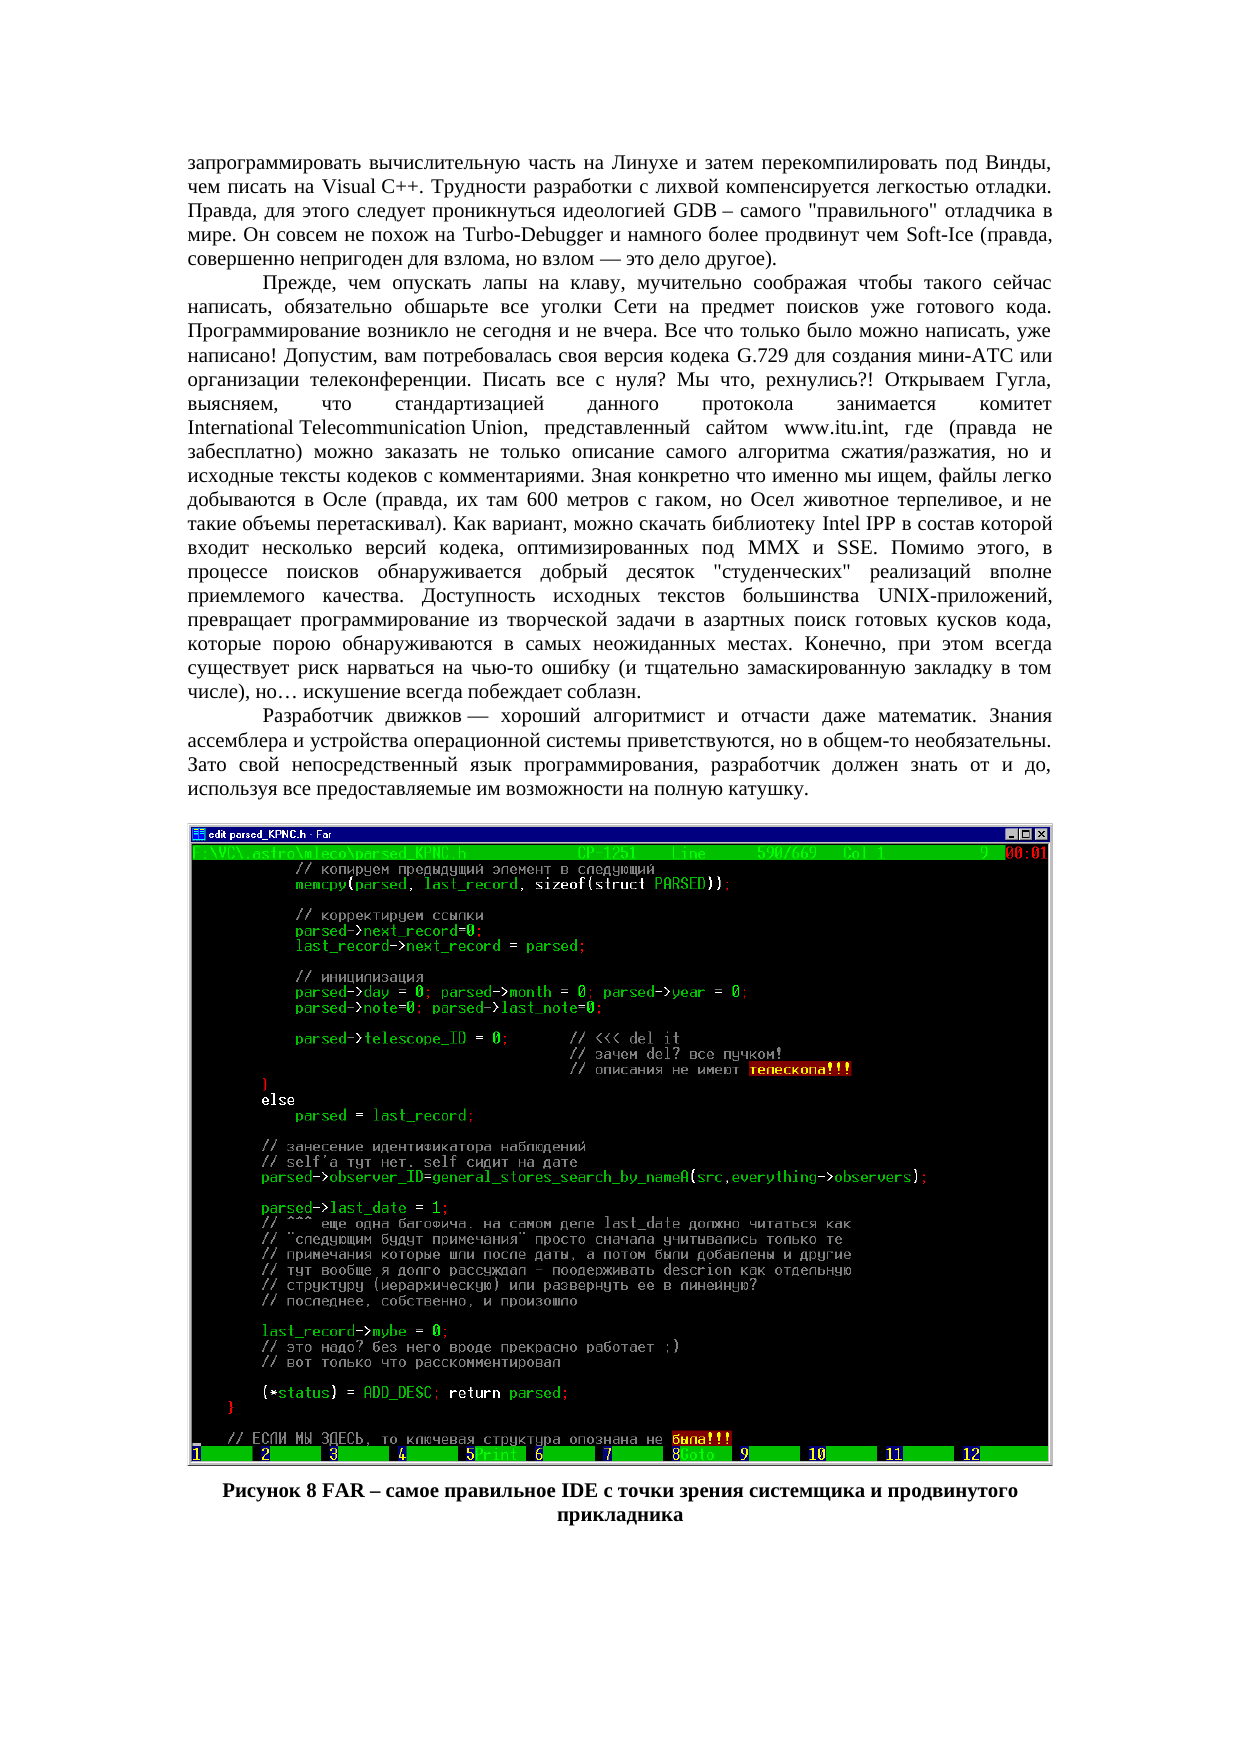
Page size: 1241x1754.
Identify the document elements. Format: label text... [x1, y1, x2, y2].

text Рисунок 8 FAR – самое правильное IDE с точки зрения системщика и продвинутого прикладника [187, 1478, 1053, 1526]
text Прежде, чем опускать лапы на клаву, мучительно соображая чтобы такого сейчас написать, обязательно обшарьте все уголки Сети на предмет поисков уже готового кода. Программирование возникло не сегодня и не вчера. Все что только было можно написать, уже написано! Допустим, вам потребовалась своя версия кодека G.729 для создания мини-АТС или организации телеконференции. Писать все с нуля? Мы что, рехнулись?! Открываем Гугла, выясняем, что стандартизацией данного протокола занимается комитет International Telecommunication Union, представленный сайтом www.itu.int, где (правда не забесплатно) можно заказать не только описание самого алгоритма сжатия/разжатия, но и исходные тексты кодеков с комментариями. Зная конкретно что именно мы ищем, файлы легко добываются в Осле (правда, их там 600 метров с гаком, но Осел животное терпеливое, и не такие объемы перетаскивал). Как вариант, можно скачать библиотеку Intel IPP в состав которой входит несколько версий кодека, оптимизированных под MMX и SSE. Помимо этого, в процессе поисков обнаруживается добрый десяток "студенческих" реализаций вполне приемлемого качества. Доступность исходных текстов большинства UNIX-приложений, превращает программирование из творческой задачи в азартных поиск готовых кусков кода, которые порою обнаруживаются в самых неожиданных местах. Конечно, при этом всегда существует риск нарваться на чью-то ошибку (и тщательно замаскированную закладку в том числе), но… искушение всегда побеждает соблазн. [187, 270, 1053, 703]
text Разработчик движков — хороший алгоритмист и отчасти даже математик. Знания ассемблера и устройства операционной системы приветствуются, но в общем-то необязательны. Зато свой непосредственный язык программирования, разработчик должен знать от и до, используя все предоставляемые им возможности на полную катушку. [187, 703, 1053, 800]
picture [187, 823, 1053, 1466]
text запрограммировать вычислительную часть на Линухе и затем перекомпилировать под Винды, чем писать на Visual C++. Трудности разработки с лихвой компенсируется легкостью отладки. Правда, для этого следует проникнуться идеологией GDB – самого "правильного" отладчика в мире. Он совсем не похож на Turbo‑Debugger и намного более продвинут чем Soft-Ice (правда, совершенно непригоден для взлома, но взлом — это дело другое). [187, 150, 1053, 270]
